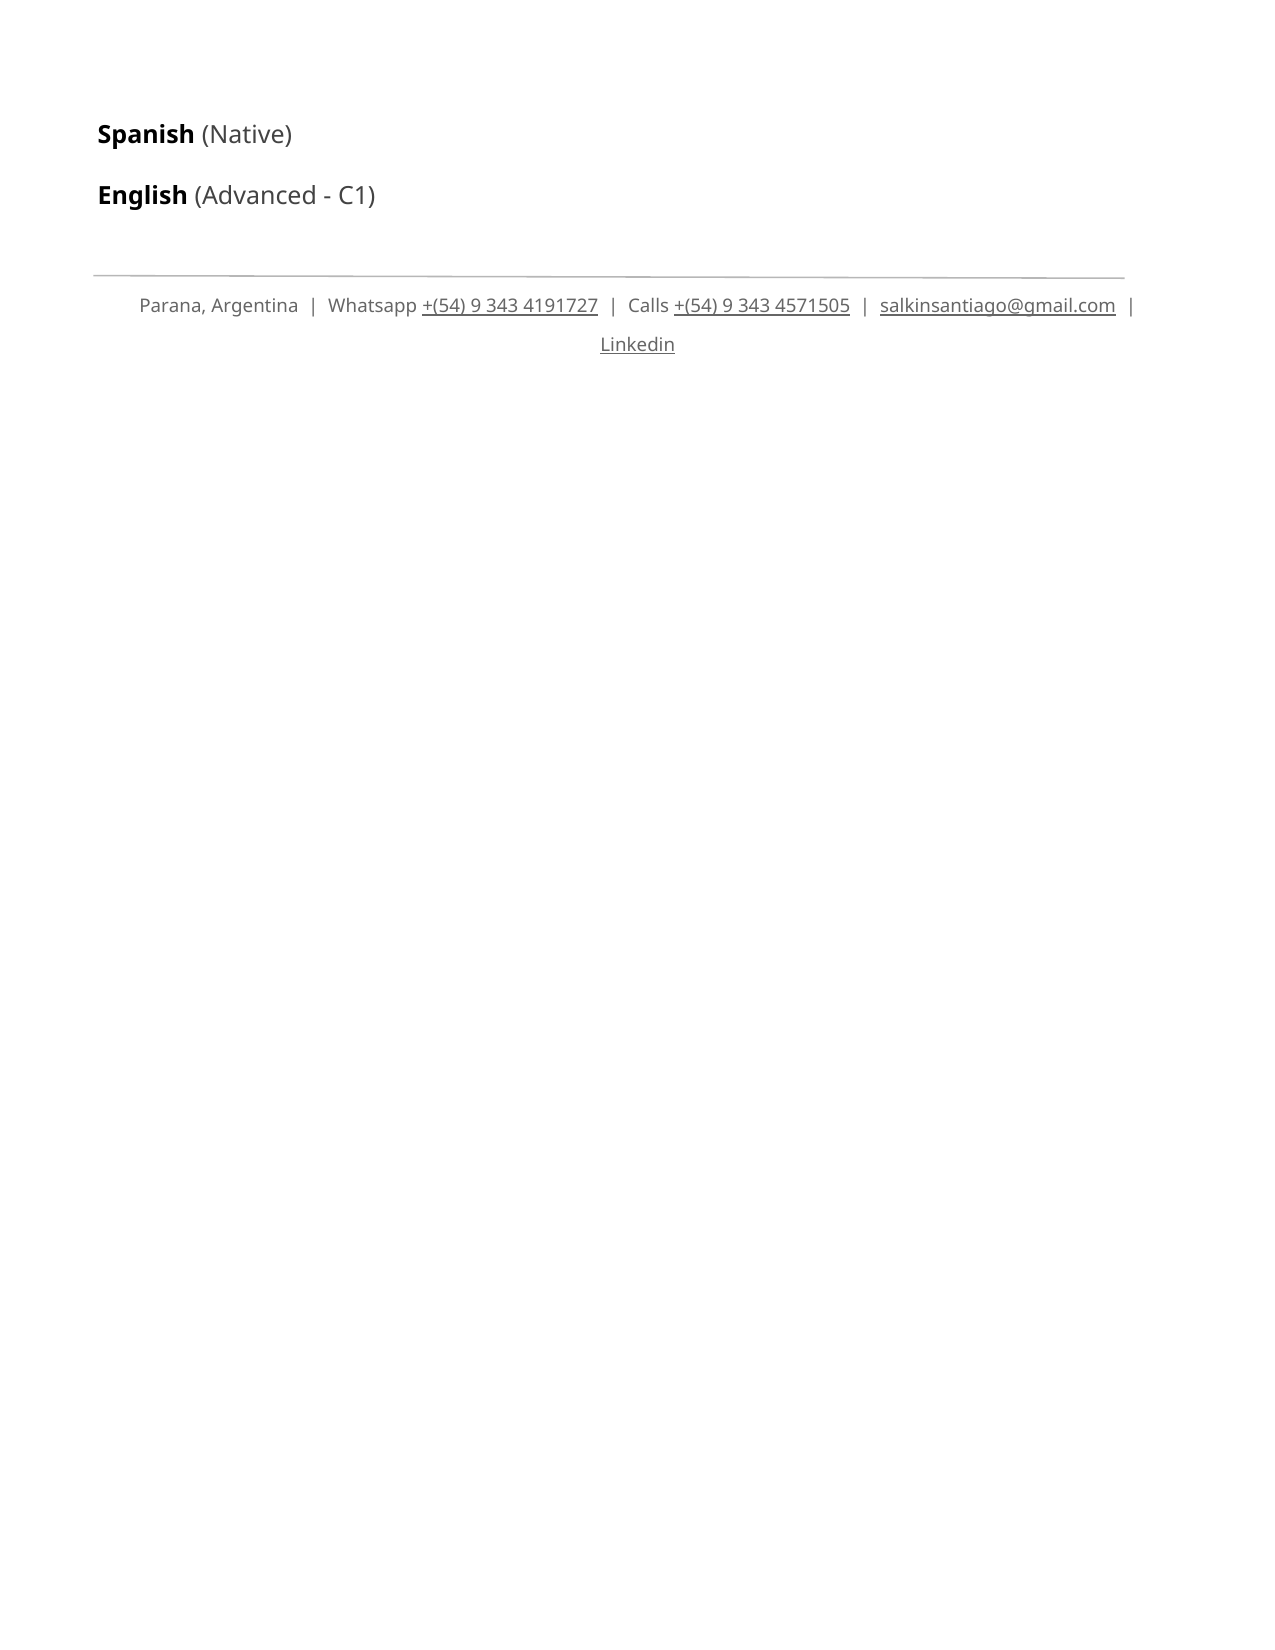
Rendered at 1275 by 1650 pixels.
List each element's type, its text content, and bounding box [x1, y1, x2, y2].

text English (Advanced - C1) [97, 178, 1177, 212]
text Parana, Argentina | Whatsapp +(54) 9 343 4191727 | Calls +(54) 9 343 4571505 | salkinsantiago@gmail.com | Linkedin [97, 293, 1177, 356]
text Spanish (Native) [97, 116, 1177, 150]
